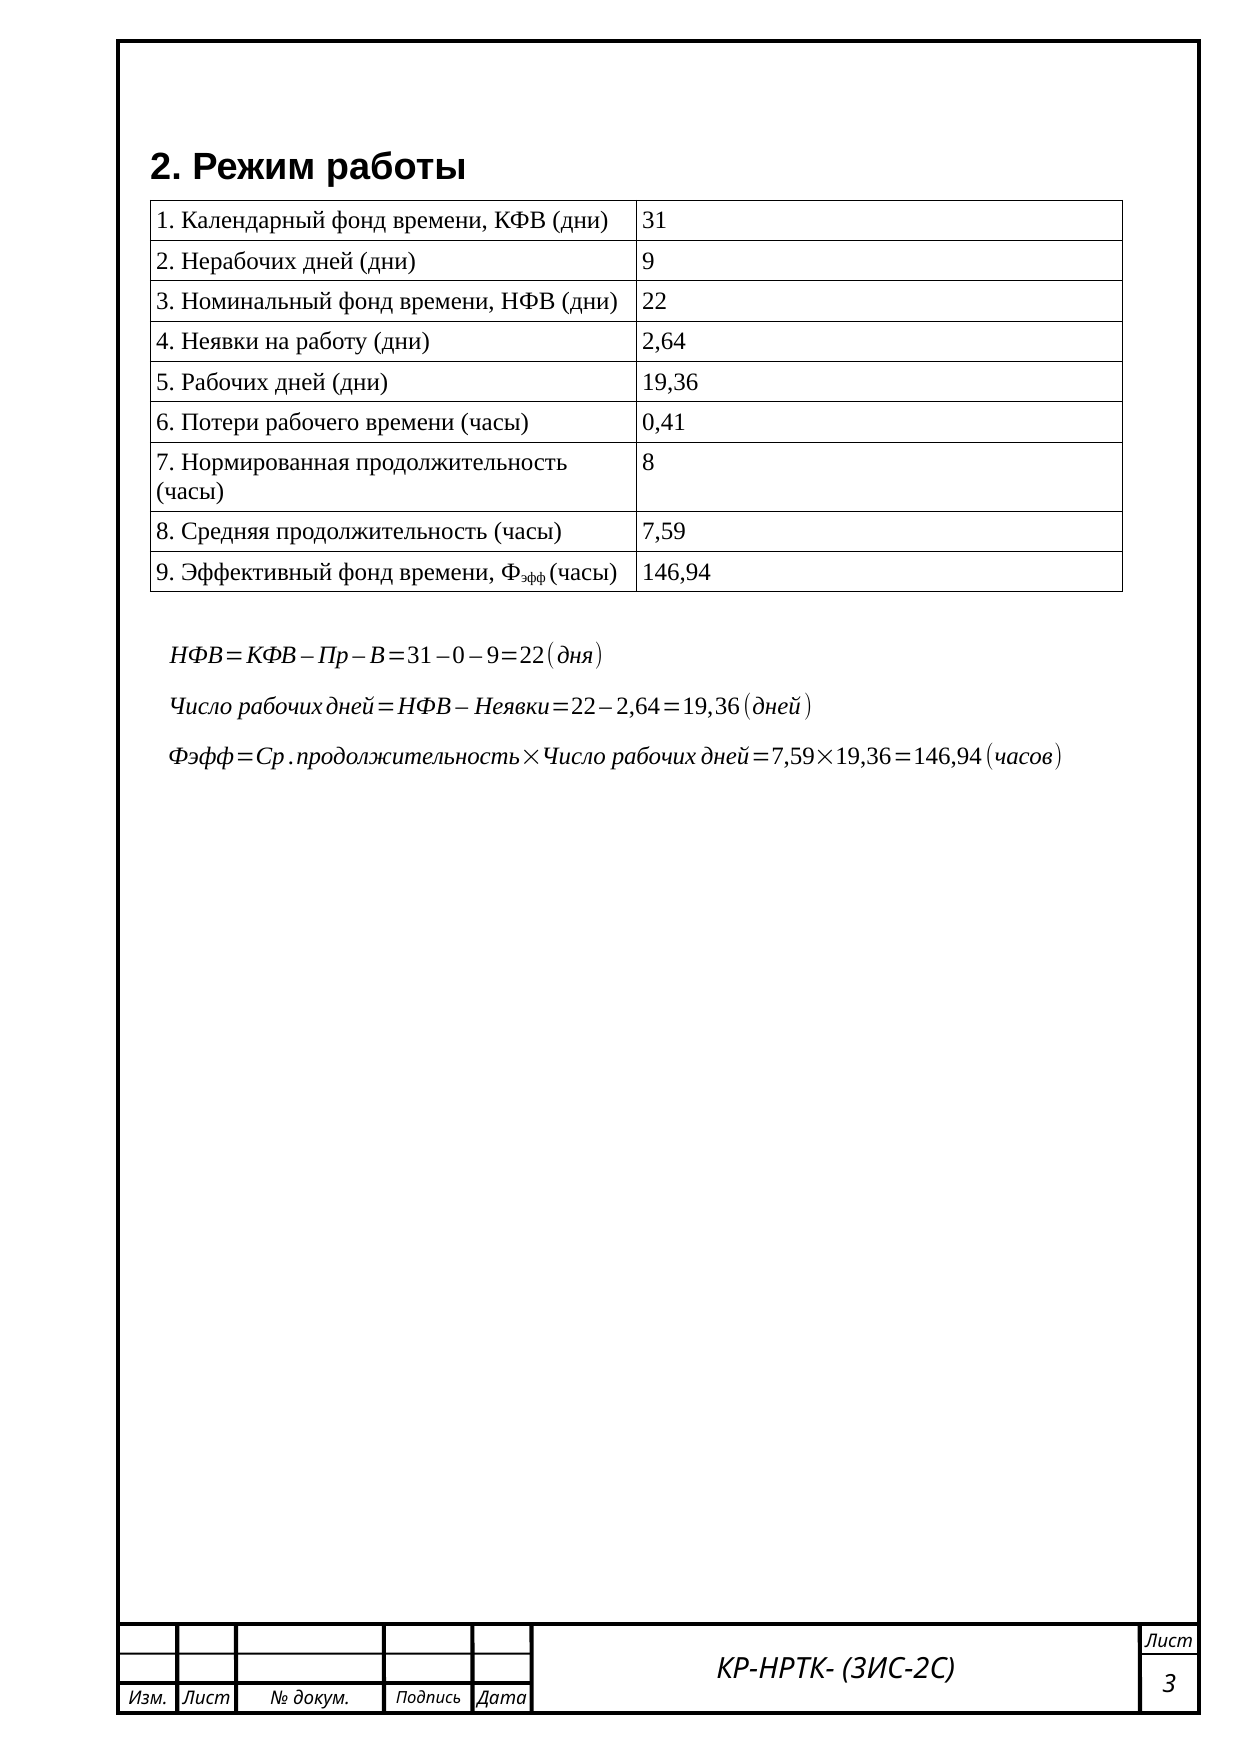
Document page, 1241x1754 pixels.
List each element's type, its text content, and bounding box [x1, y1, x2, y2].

table_cell 3. Номинальный фонд времени, НФВ (дни) [151, 281, 636, 321]
table_cell 2,64 [637, 322, 1122, 361]
table_cell 9. Эффективный фонд времени, Фэфф (часы) [151, 552, 636, 591]
table_header 1. Календарный фонд времени, КФВ (дни) [151, 201, 636, 240]
table_cell 4. Неявки на работу (дни) [151, 322, 636, 361]
table_cell 8 [637, 443, 1122, 511]
table_cell 9 [637, 241, 1122, 280]
table_cell 6. Потери рабочего времени (часы) [151, 402, 636, 442]
table_cell 8. Средняя продолжительность (часы) [151, 512, 636, 551]
table_cell 2. Нерабочих дней (дни) [151, 241, 636, 280]
table_cell 5. Рабочих дней (дни) [151, 362, 636, 401]
table_cell 22 [637, 281, 1122, 321]
table_header 31 [637, 201, 1122, 240]
table_cell 19,36 [637, 362, 1122, 401]
subtitle 2. Режим работы [150, 143, 1122, 187]
table_cell 7. Нормированная продолжительность (часы) [151, 443, 636, 511]
table_cell 0,41 [637, 402, 1122, 442]
table_cell 7,59 [637, 512, 1122, 551]
table_cell 146,94 [637, 552, 1122, 591]
